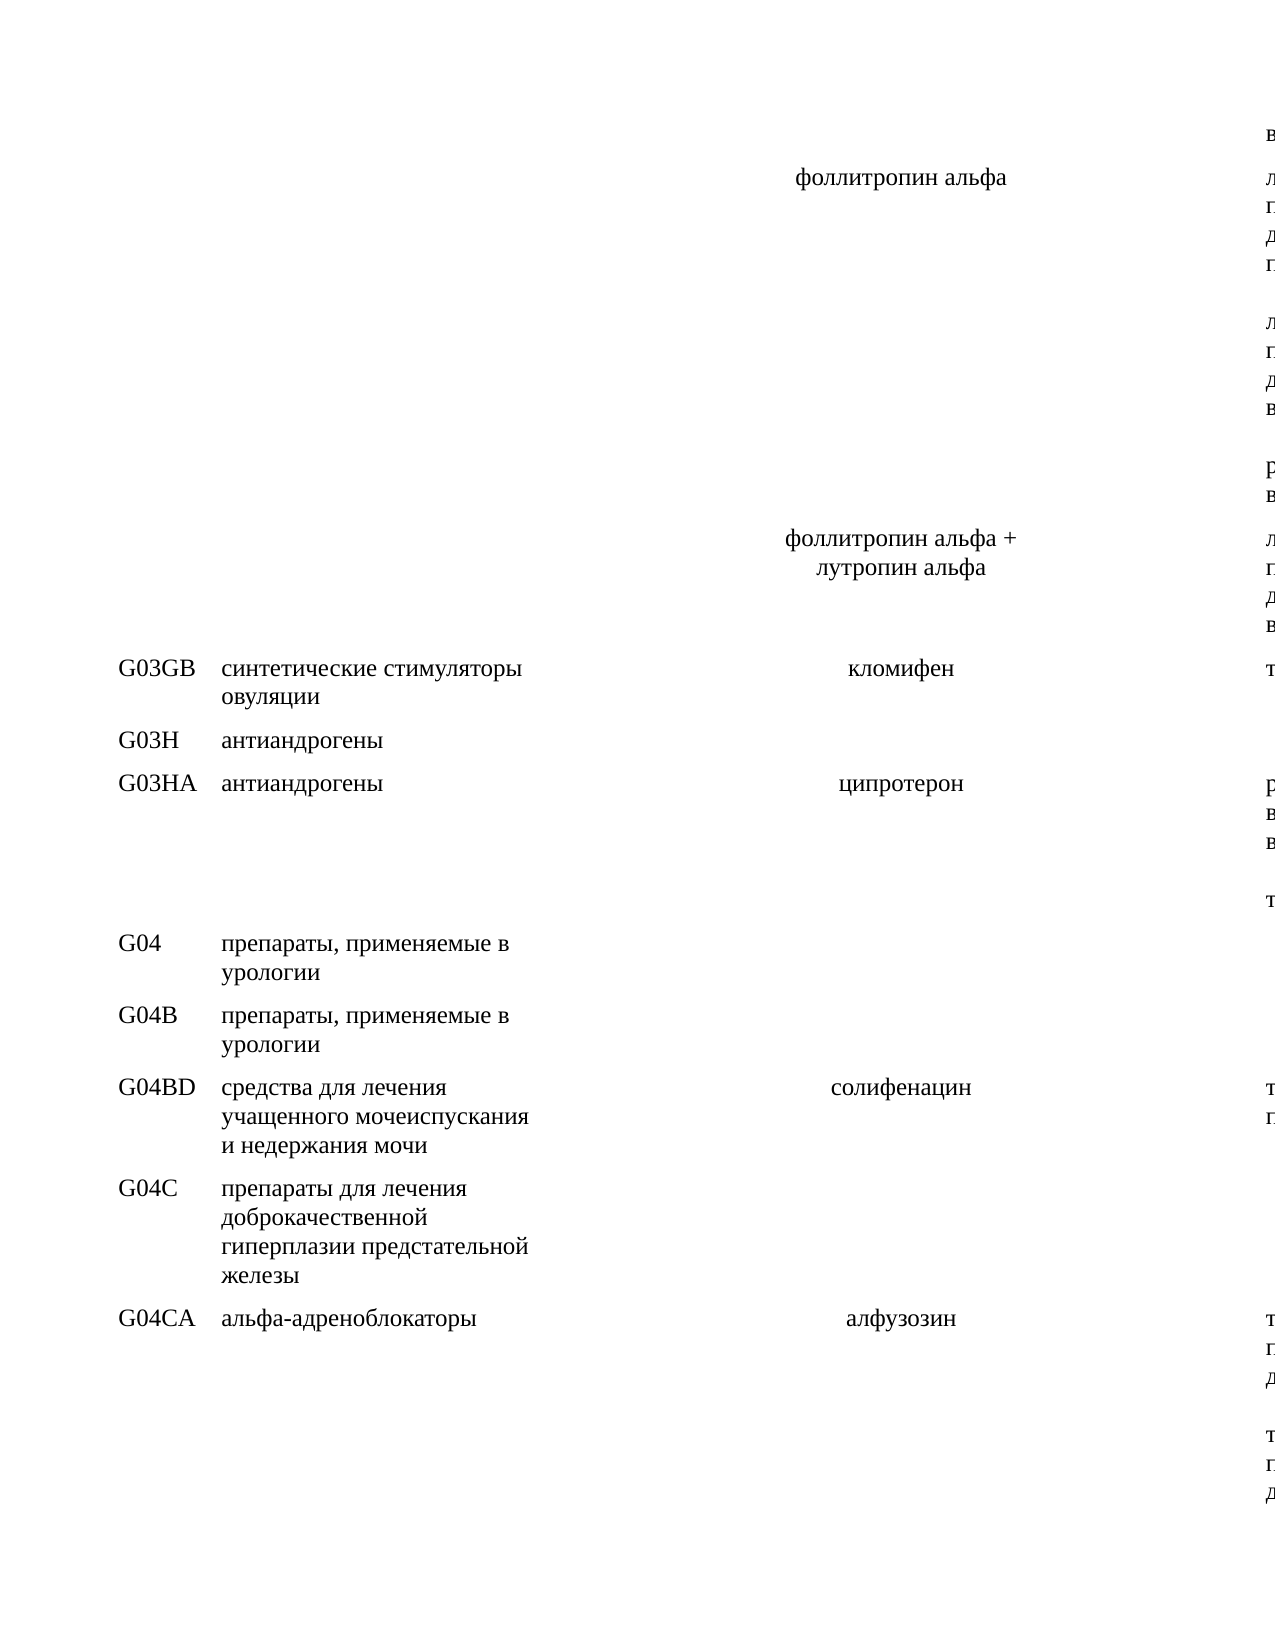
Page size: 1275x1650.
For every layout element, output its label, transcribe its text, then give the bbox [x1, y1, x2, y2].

table_cell препараты, применяемые в урологии [221, 928, 537, 1000]
table_cell [537, 928, 1266, 1000]
table_cell G04CA [118, 1303, 221, 1505]
table_cell альфа-адреноблокаторы [221, 1303, 537, 1505]
table_cell [537, 118, 1266, 162]
table_cell [1266, 1000, 1275, 1072]
table_cell [221, 162, 537, 523]
table_cell ципротерон [537, 769, 1266, 928]
table_cell [118, 118, 221, 162]
table_cell солифенацин [537, 1073, 1266, 1173]
table_cell антиандрогены [221, 769, 537, 928]
table_cell [118, 162, 221, 523]
table_cell антиандрогены [221, 725, 537, 768]
table_cell [118, 523, 221, 653]
table_cell [537, 1174, 1266, 1303]
table_cell фоллитропин альфа + лутропин альфа [537, 523, 1266, 653]
table_cell [221, 523, 537, 653]
table_cell кломифен [537, 653, 1266, 725]
table_cell G04BD [118, 1073, 221, 1173]
table_cell таблетки [1266, 666, 1275, 725]
table_cell G04 [118, 928, 221, 1000]
table_cell [221, 118, 537, 162]
table_cell средства для лечения учащенного мочеиспускания и недержания мочи [221, 1073, 537, 1173]
table_cell [1266, 725, 1275, 768]
table_cell [1266, 928, 1275, 1000]
table_cell фоллитропин альфа [537, 162, 1266, 523]
table_cell [537, 1000, 1266, 1072]
table_cell препараты для лечения доброкачественной гиперплазии предстательной железы [221, 1174, 537, 1303]
table_cell [537, 725, 1266, 768]
table_cell синтетические стимуляторы овуляции [221, 653, 537, 725]
table_cell [1266, 1174, 1275, 1303]
table_cell G03H [118, 725, 221, 768]
table_cell G04B [118, 1000, 221, 1072]
table_cell G03HA [118, 769, 221, 928]
table_cell G03GB [118, 653, 221, 725]
table_cell алфузозин [537, 1303, 1266, 1505]
table_cell препараты, применяемые в урологии [221, 1000, 537, 1072]
table_cell G04C [118, 1174, 221, 1303]
